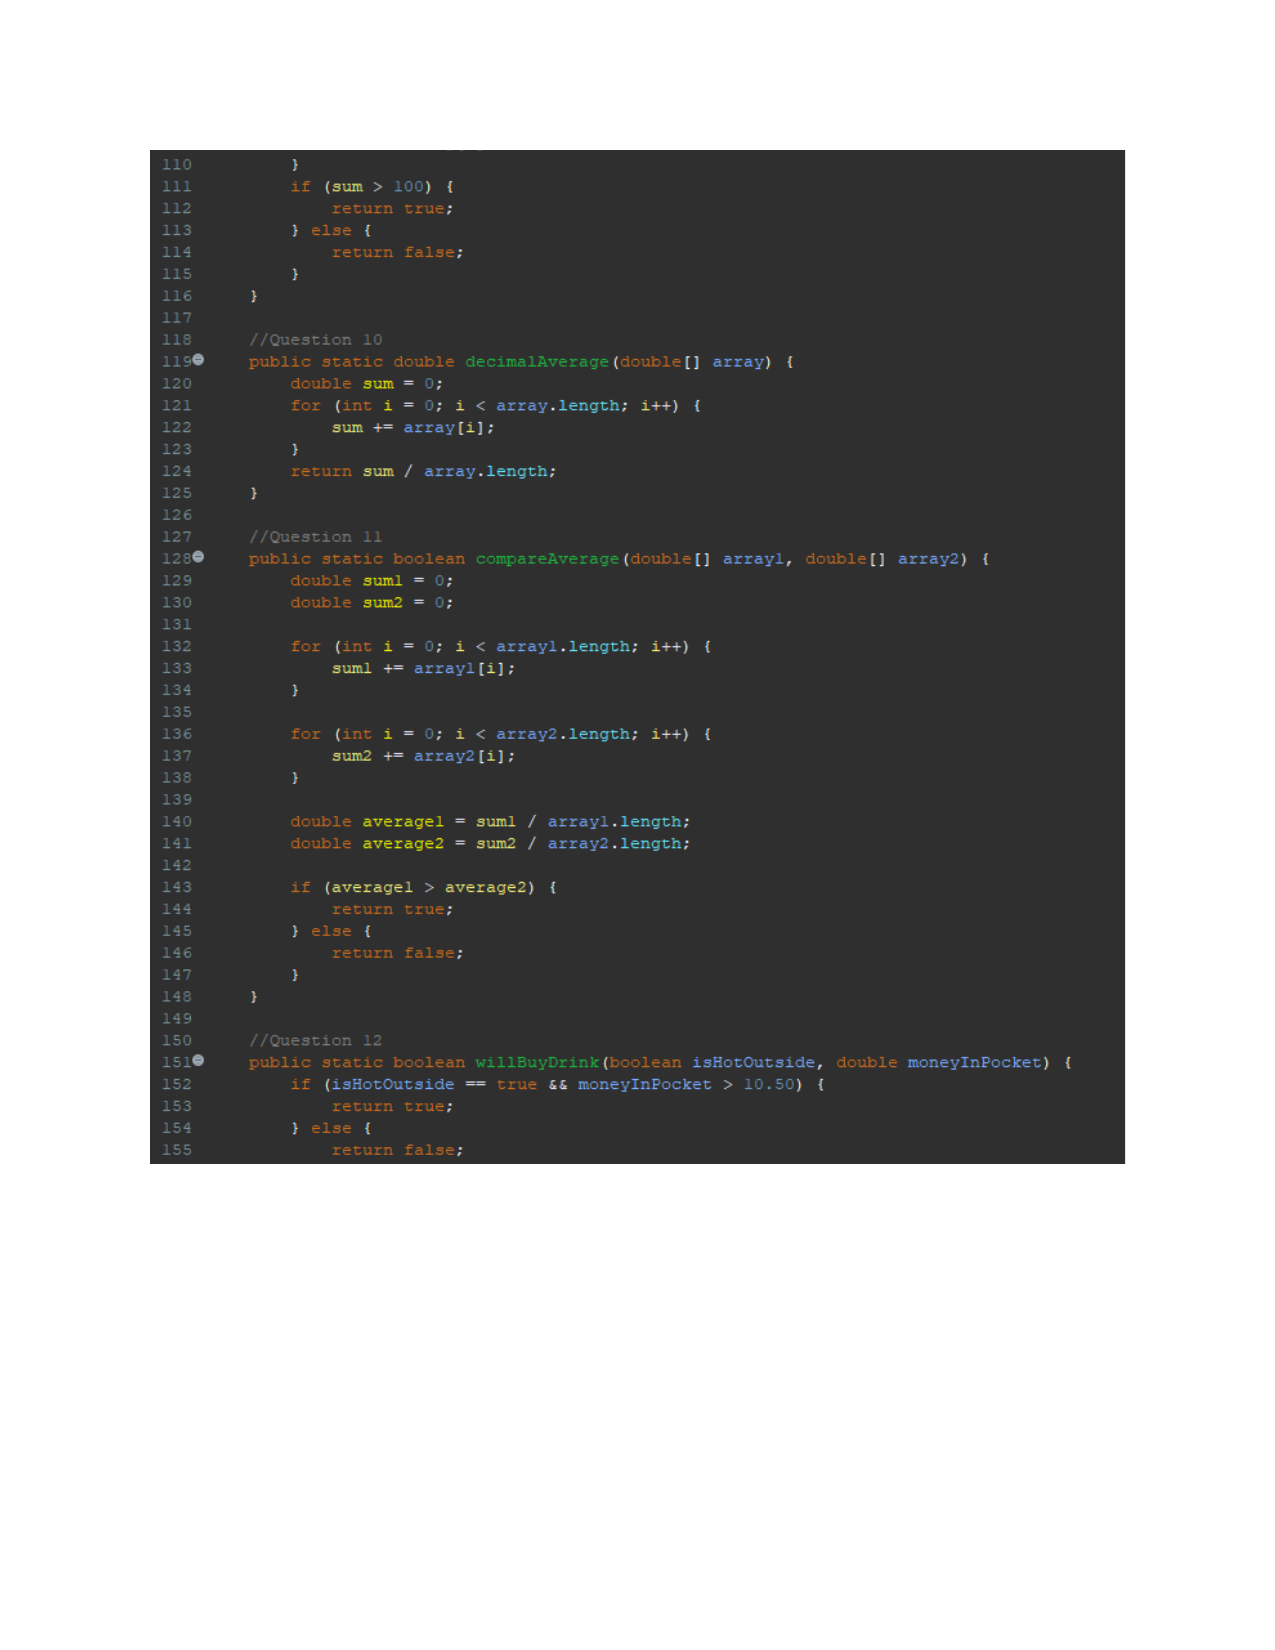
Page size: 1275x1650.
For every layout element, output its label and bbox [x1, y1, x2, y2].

picture [150, 150, 1125, 1164]
